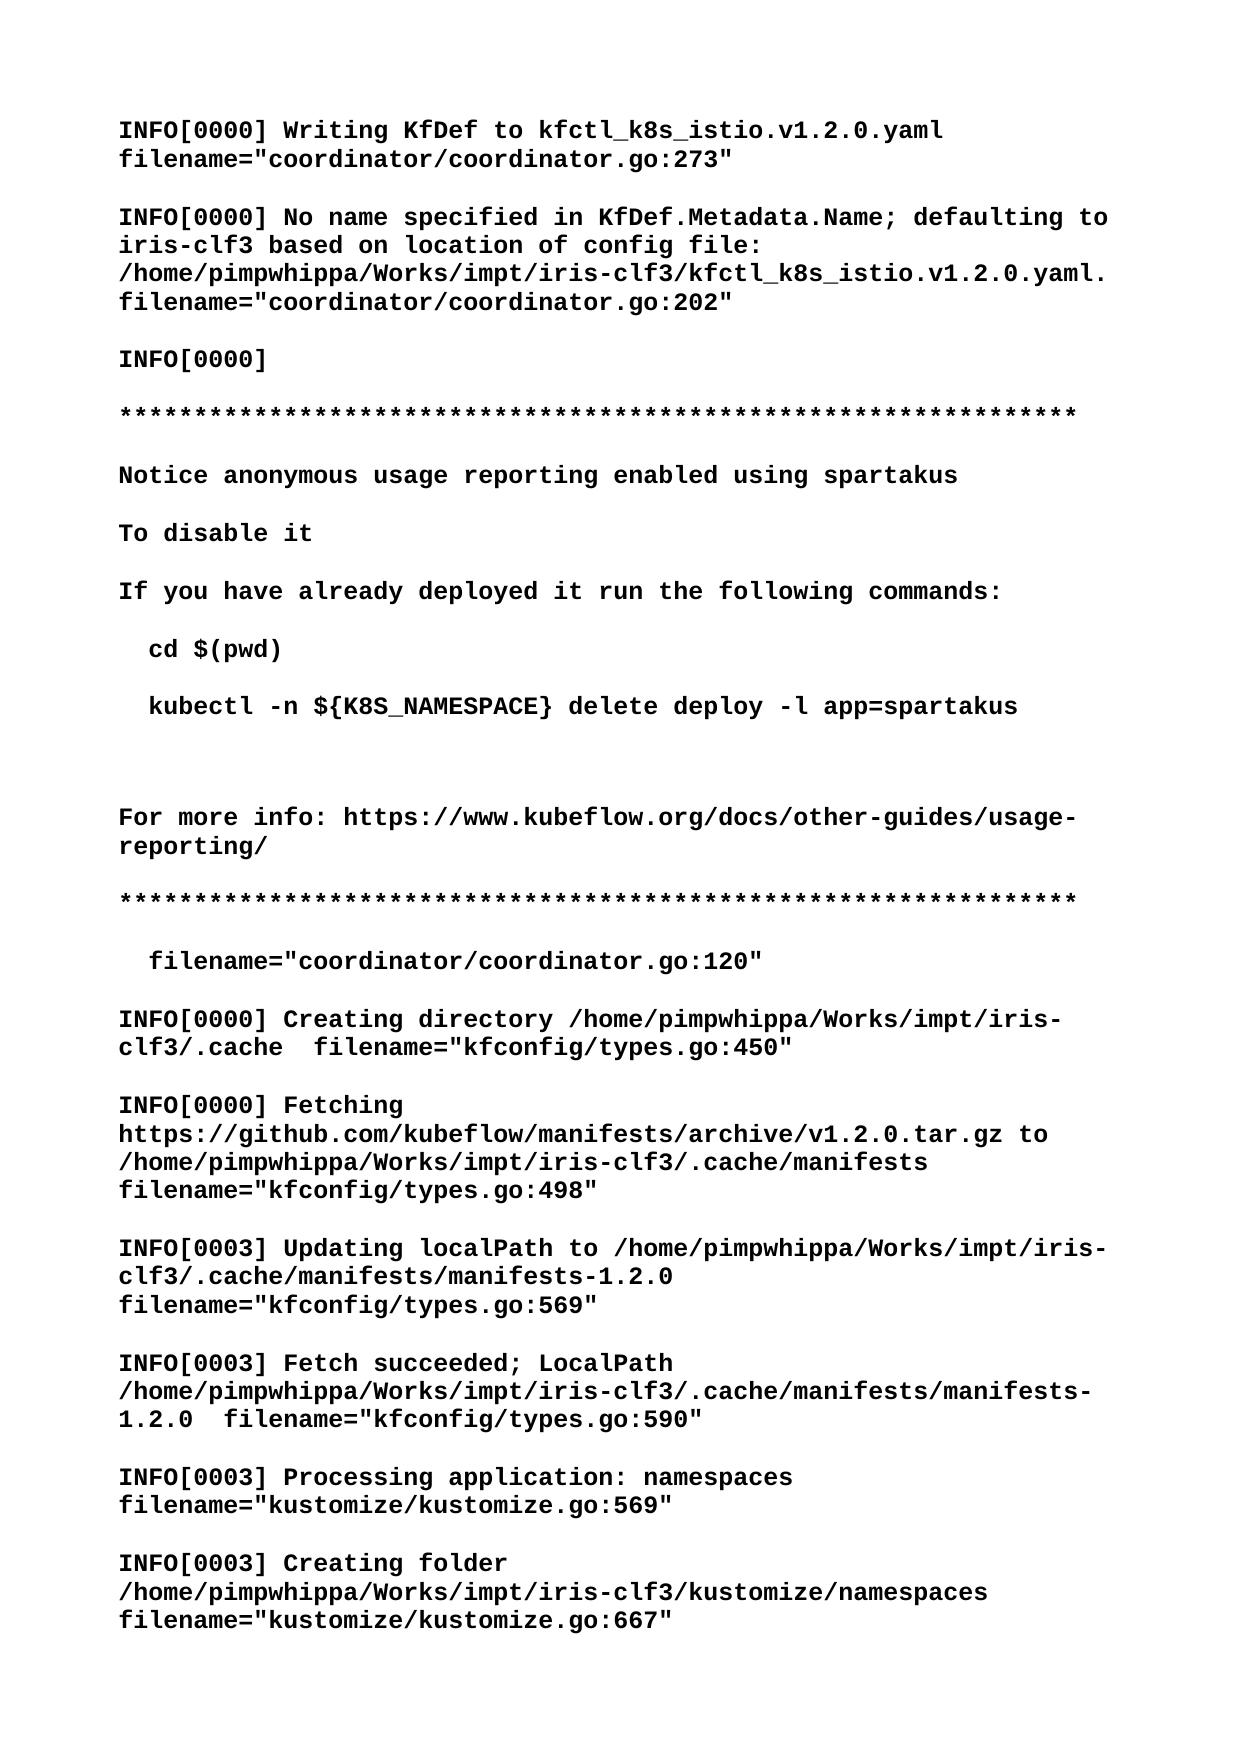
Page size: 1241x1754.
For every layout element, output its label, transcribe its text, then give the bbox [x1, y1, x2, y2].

text cd $(pwd) [118, 636, 1122, 664]
text **************************************************************** [118, 891, 1122, 919]
text INFO[0000] [118, 347, 1122, 375]
text INFO[0003] Processing application: namespaces filename="kustomize/kustomize.go:569" [118, 1464, 1122, 1521]
text INFO[0000] No name specified in KfDef.Metadata.Name; defaulting to iris-clf3 based on location of config file: /home/pimpwhippa/Works/impt/iris-clf3/kfctl_k8s_istio.v1.2.0.yaml. filename="coordinator/coordinator.go:202" [118, 204, 1122, 318]
text Notice anonymous usage reporting enabled using spartakus [118, 463, 1122, 491]
text INFO[0003] Fetch succeeded; LocalPath /home/pimpwhippa/Works/impt/iris-clf3/.cache/manifests/manifests-1.2.0 filename="kfconfig/types.go:590" [118, 1350, 1122, 1435]
text INFO[0000] Creating directory /home/pimpwhippa/Works/impt/iris-clf3/.cache filename="kfconfig/types.go:450" [118, 1007, 1122, 1063]
text INFO[0003] Updating localPath to /home/pimpwhippa/Works/impt/iris-clf3/.cache/manifests/manifests-1.2.0 filename="kfconfig/types.go:569" [118, 1236, 1122, 1321]
text INFO[0000] Fetching https://github.com/kubeflow/manifests/archive/v1.2.0.tar.gz to /home/pimpwhippa/Works/impt/iris-clf3/.cache/manifests filename="kfconfig/types.go:498" [118, 1093, 1122, 1206]
text If you have already deployed it run the following commands: [118, 578, 1122, 607]
text filename="coordinator/coordinator.go:120" [118, 949, 1122, 977]
text To disable it [118, 521, 1122, 549]
text INFO[0003] Creating folder /home/pimpwhippa/Works/impt/iris-clf3/kustomize/namespaces filename="kustomize/kustomize.go:667" [118, 1551, 1122, 1636]
text For more info: https://www.kubeflow.org/docs/other-guides/usage-reporting/ [118, 805, 1122, 862]
text **************************************************************** [118, 405, 1122, 433]
text kubectl -n ${K8S_NAMESPACE} delete deploy -l app=spartakus [118, 694, 1122, 722]
text INFO[0000] Writing KfDef to kfctl_k8s_istio.v1.2.0.yaml filename="coordinator/coordinator.go:273" [118, 118, 1122, 175]
